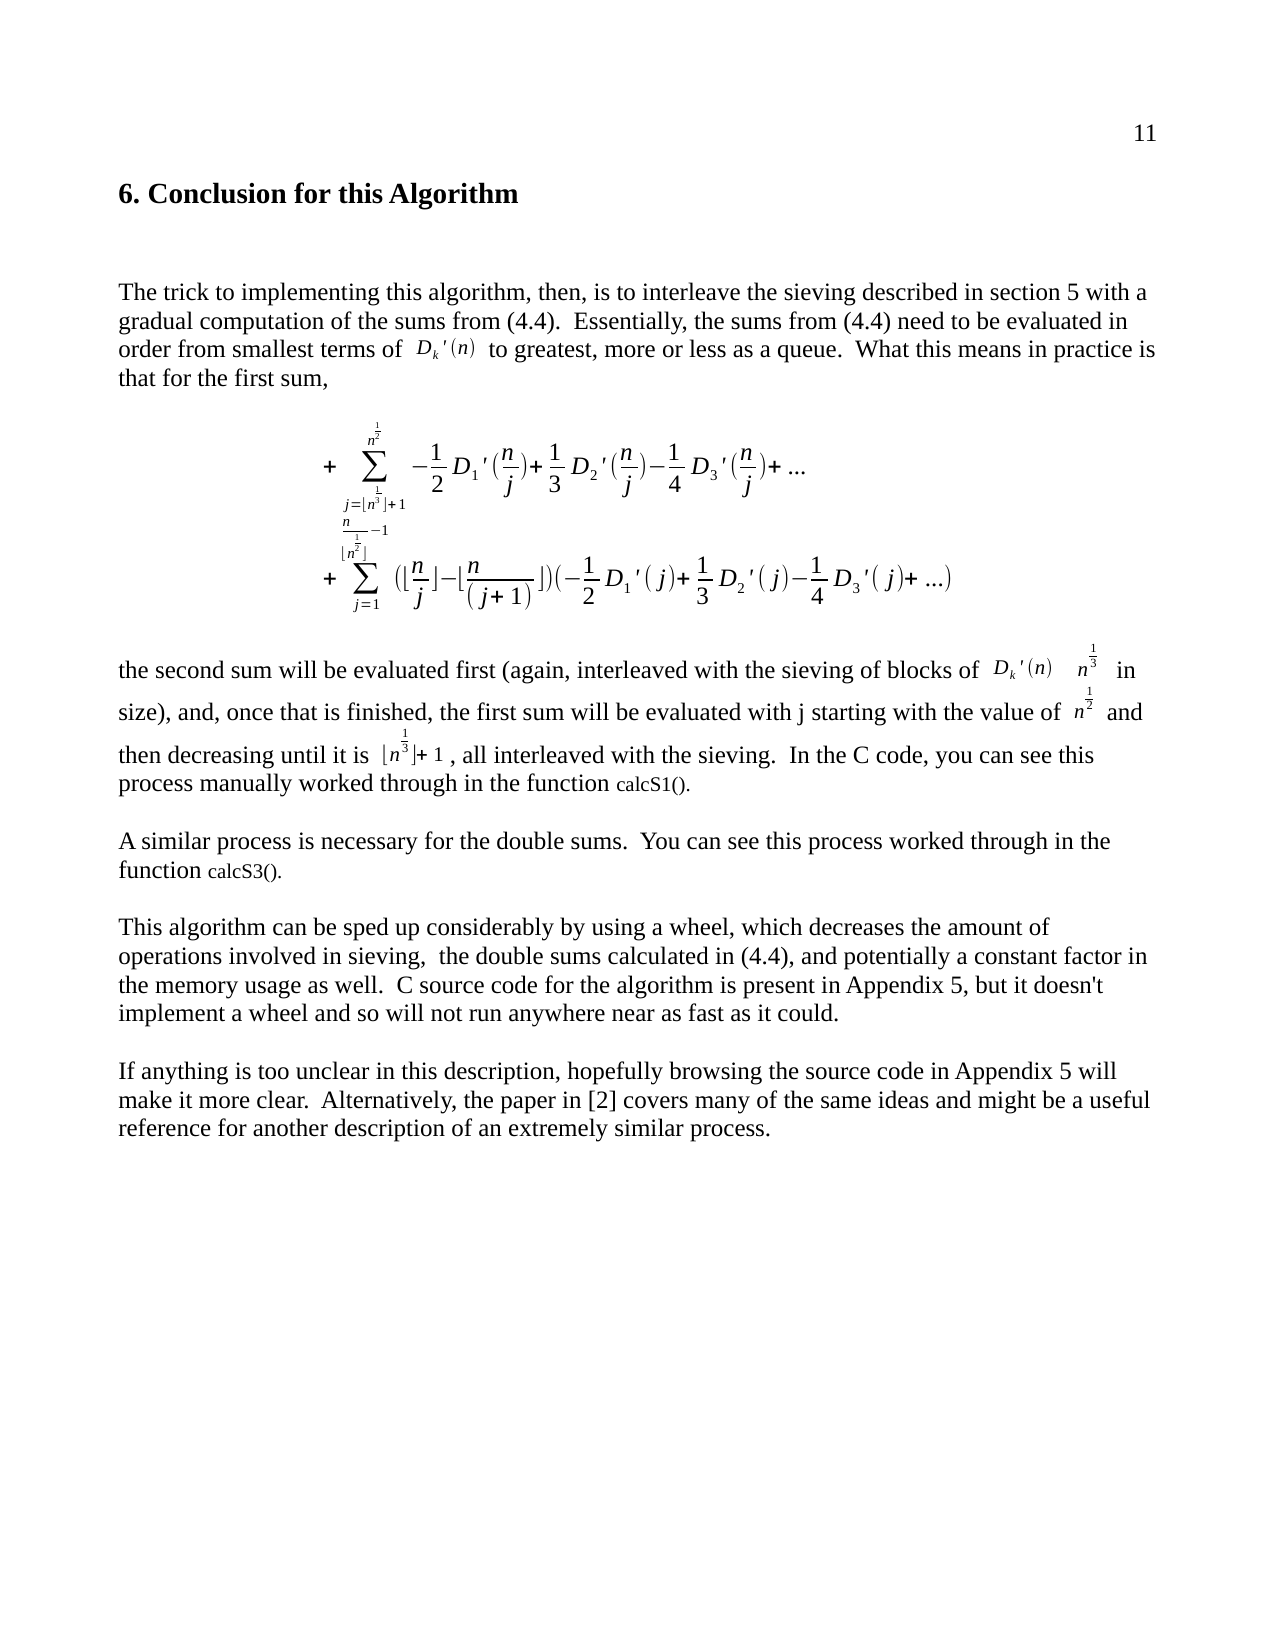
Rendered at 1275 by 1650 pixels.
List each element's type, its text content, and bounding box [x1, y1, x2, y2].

text 6. Conclusion for this Algorithm [118, 176, 1157, 210]
text A similar process is necessary for the double sums. You can see this process worked through in the function calcS3(). [118, 826, 1157, 883]
text If anything is too unclear in this description, hopefully browsing the source code in Appendix 5 will make it more clear. Alternatively, the paper in [2] covers many of the same ideas and might be a useful reference for another description of an extremely similar process. [118, 1056, 1157, 1142]
text This algorithm can be sped up considerably by using a wheel, which decreases the amount of operations involved in sieving, the double sums calculated in (4.4), and potentially a constant factor in the memory usage as well. C source code for the algorithm is present in Appendix 5, but it doesn't implement a wheel and so will not run anywhere near as fast as it could. [118, 912, 1157, 1027]
text The trick to implementing this algorithm, then, is to interleave the sieving described in section 5 with a gradual computation of the sums from (4.4). Essentially, the sums from (4.4) need to be evaluated in order from smallest terms of to greatest, more or less as a queue. What this means in practice is that for the first sum, [118, 277, 1157, 392]
text the second sum will be evaluated first (again, interleaved with the sieving of blocks of in size), and, once that is finished, the first sum will be evaluated with j starting with the value of and then decreasing until it is , all interleaved with the sieving. In the C code, you can see this process manually worked through in the function calcS1(). [118, 641, 1157, 797]
